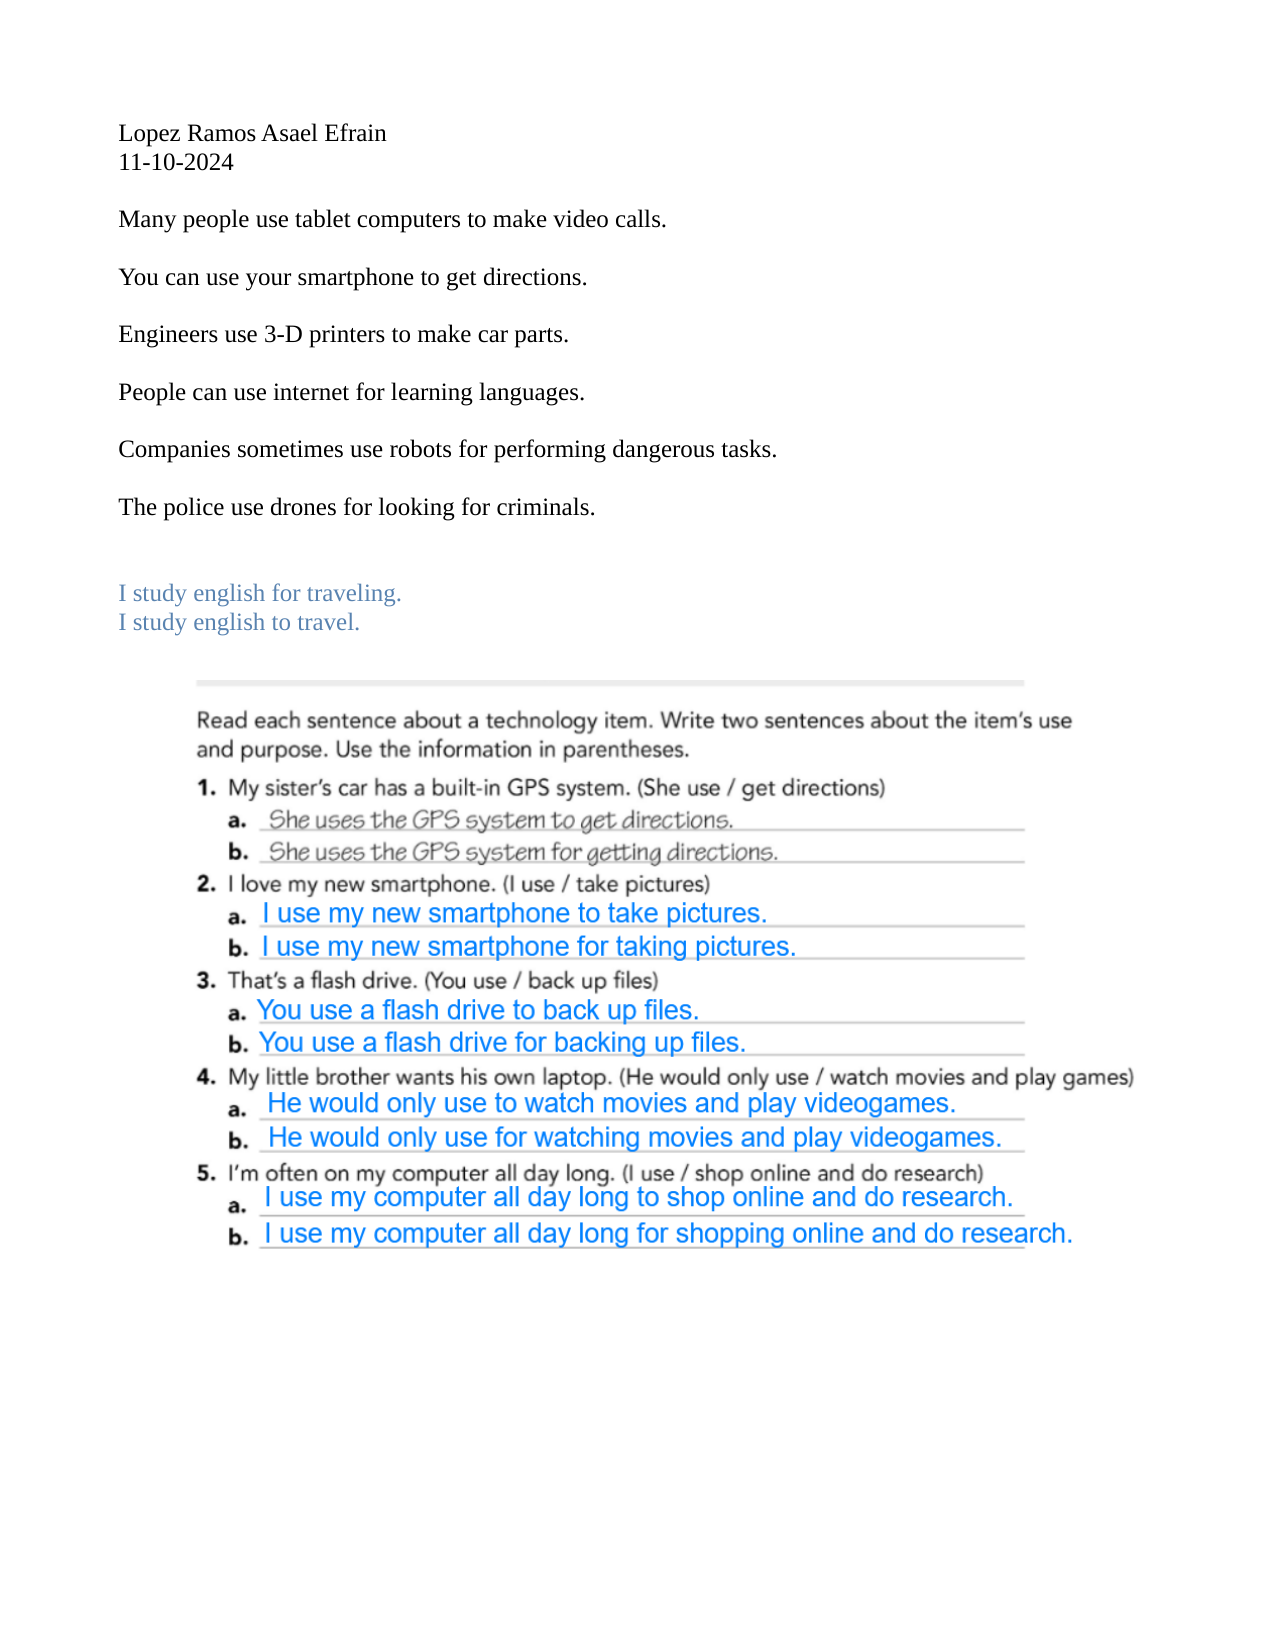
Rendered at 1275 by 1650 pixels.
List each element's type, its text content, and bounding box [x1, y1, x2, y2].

text The police use drones for looking for criminals. [118, 492, 1157, 521]
text Lopez Ramos Asael Efrain [118, 118, 1157, 147]
text I study english to travel. [118, 607, 1157, 636]
text Engineers use 3-D printers to make car parts. [118, 319, 1157, 348]
text You can use your smartphone to get directions. [118, 262, 1157, 291]
text I study english for traveling. [118, 578, 1157, 607]
picture [118, 680, 1157, 1280]
text 11-10-2024 [118, 147, 1157, 176]
text People can use internet for learning languages. [118, 377, 1157, 406]
text Companies sometimes use robots for performing dangerous tasks. [118, 434, 1157, 463]
text Many people use tablet computers to make video calls. [118, 204, 1157, 233]
